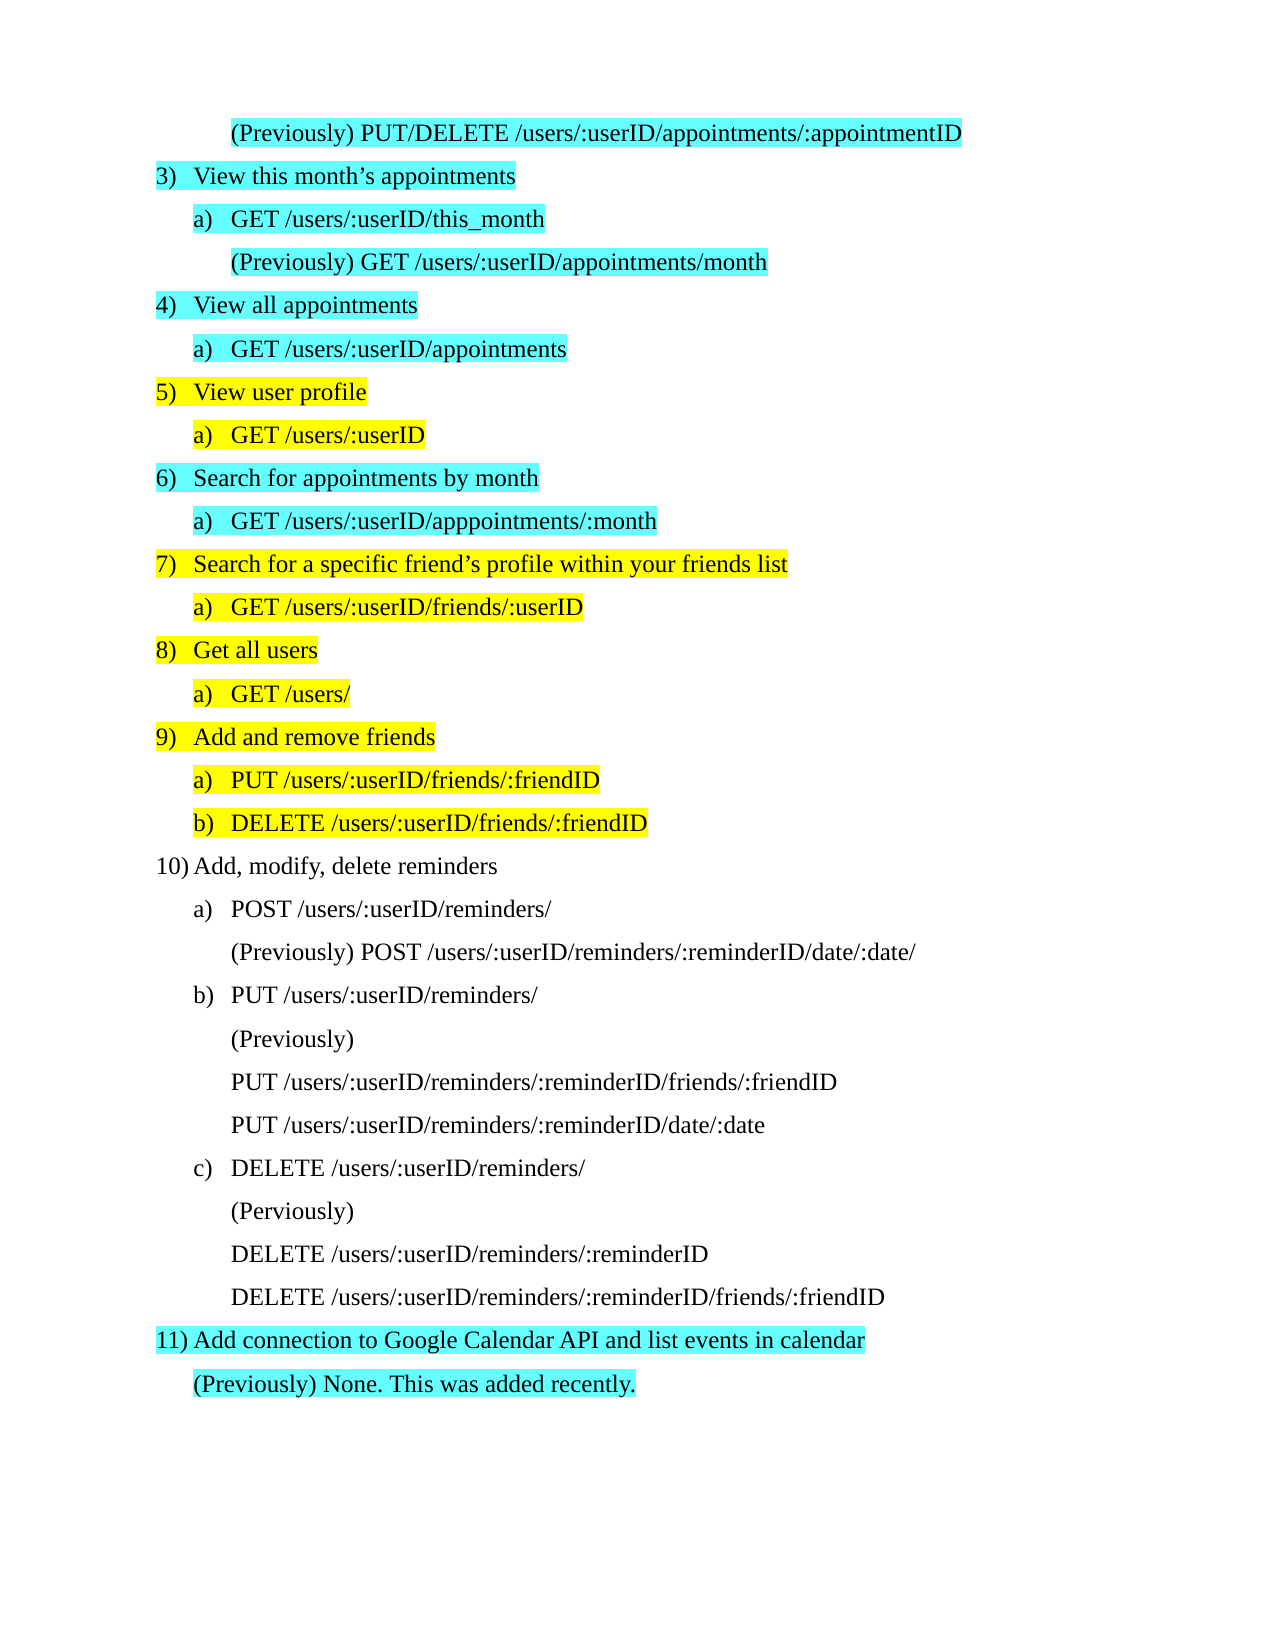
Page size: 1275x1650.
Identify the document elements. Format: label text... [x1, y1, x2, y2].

list (Previously) PUT/DELETE /users/:userID/appointments/:appointmentID [193, 118, 1157, 147]
list Add connection to Google Calendar API and list events in calendar [156, 1326, 1157, 1354]
list POST /users/:userID/reminders/ [193, 894, 1157, 923]
list Get all users [156, 636, 1157, 664]
list Search for appointments by month [156, 463, 1157, 492]
list PUT /users/:userID/reminders/:reminderID/friends/:friendID [193, 1067, 1157, 1096]
list GET /users/:userID/appointments [193, 334, 1157, 362]
list View all appointments [156, 291, 1157, 319]
list DELETE /users/:userID/reminders/:reminderID [193, 1239, 1157, 1268]
list PUT /users/:userID/reminders/:reminderID/date/:date [193, 1110, 1157, 1139]
list DELETE /users/:userID/reminders/:reminderID/friends/:friendID [193, 1282, 1157, 1311]
list View user profile [156, 377, 1157, 406]
list DELETE /users/:userID/friends/:friendID [193, 808, 1157, 837]
list Search for a specific friend’s profile within your friends list [156, 549, 1157, 578]
list (Previously) POST /users/:userID/reminders/:reminderID/date/:date/ [193, 937, 1157, 966]
list PUT /users/:userID/reminders/ [193, 981, 1157, 1009]
list View this month’s appointments [156, 161, 1157, 190]
list Add, modify, delete reminders [156, 851, 1157, 880]
list (Previously) [193, 1024, 1157, 1052]
list GET /users/:userID [193, 420, 1157, 449]
list (Previously) GET /users/:userID/appointments/month [193, 247, 1157, 276]
list PUT /users/:userID/friends/:friendID [193, 765, 1157, 794]
list (Perviously) [193, 1196, 1157, 1225]
list GET /users/:userID/this_month [193, 204, 1157, 233]
list (Previously) None. This was added recently. [156, 1369, 1157, 1397]
list DELETE /users/:userID/reminders/ [193, 1153, 1157, 1182]
list GET /users/ [193, 679, 1157, 707]
list GET /users/:userID/apppointments/:month [193, 506, 1157, 535]
list GET /users/:userID/friends/:userID [193, 592, 1157, 621]
list Add and remove friends [156, 722, 1157, 751]
